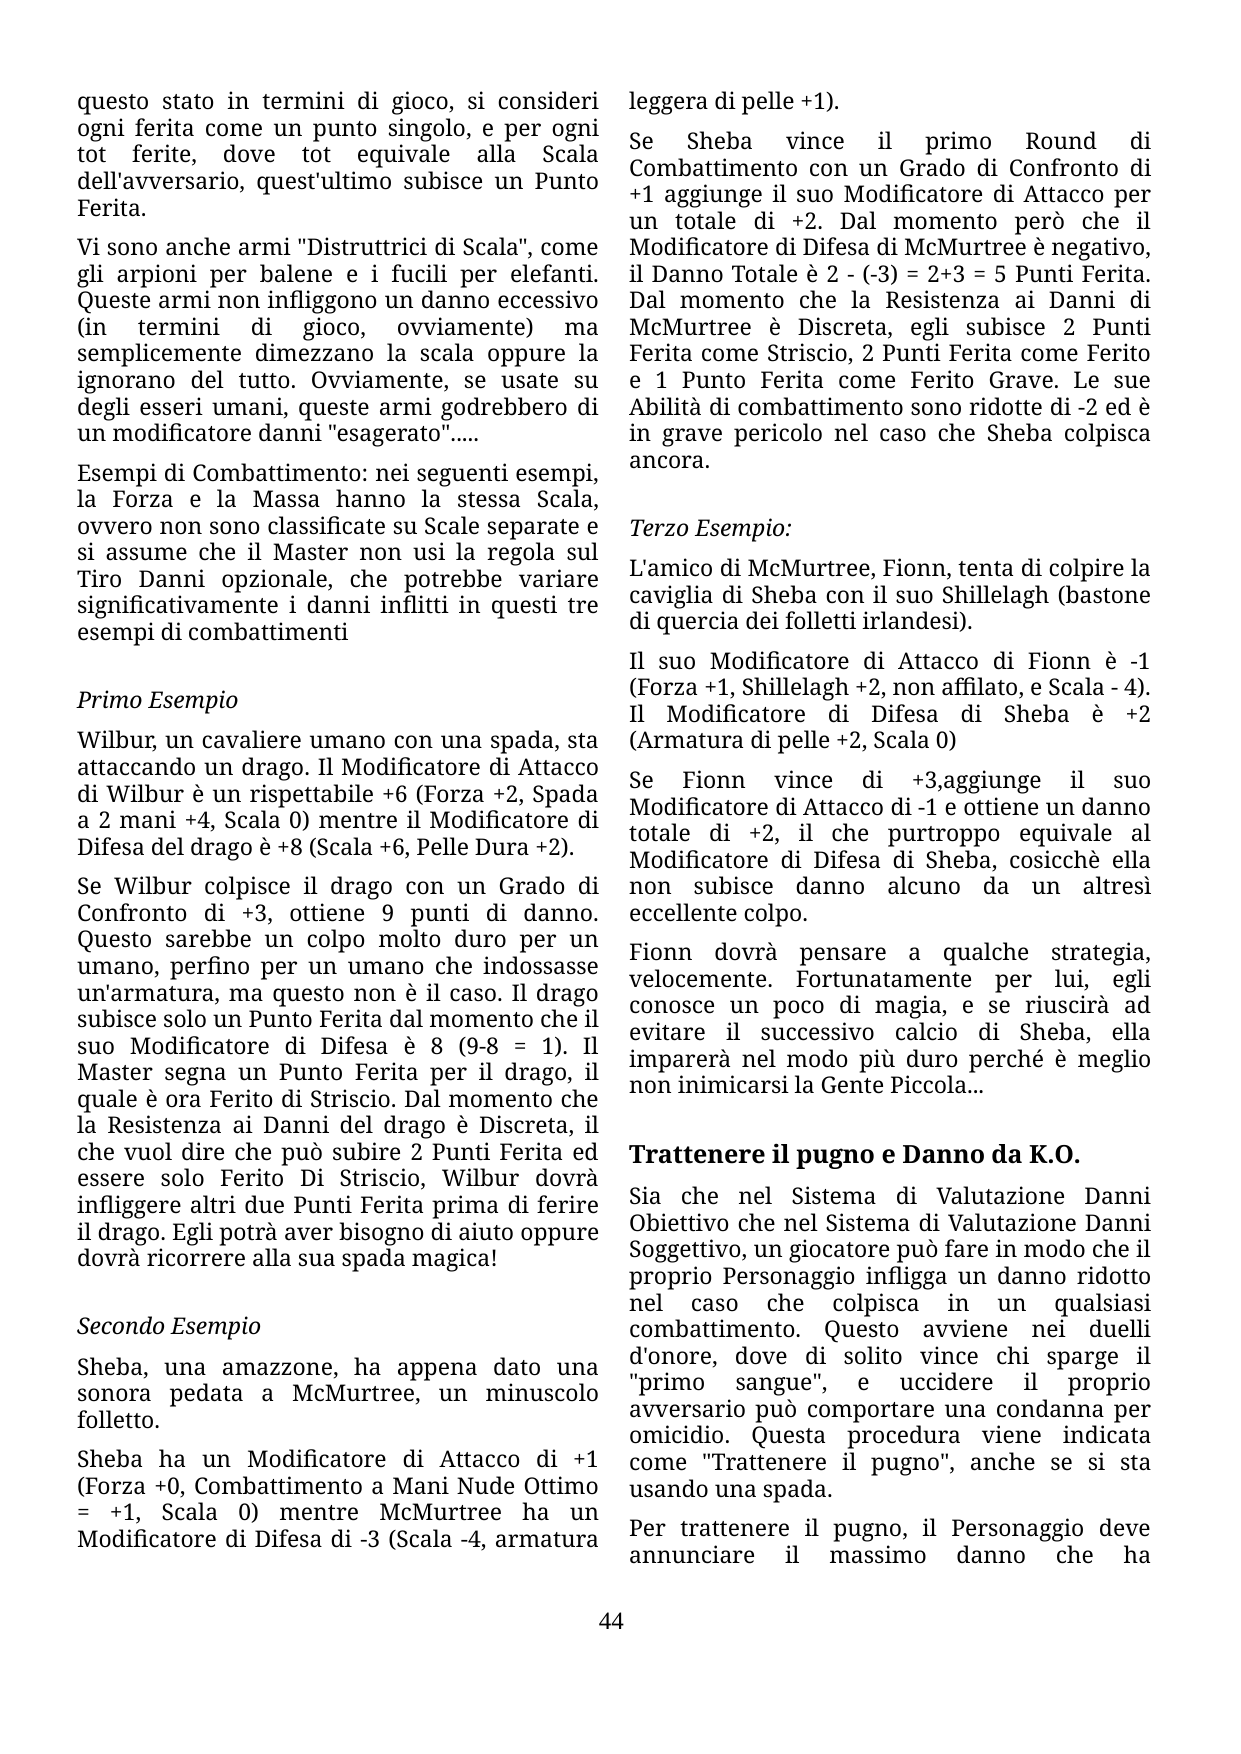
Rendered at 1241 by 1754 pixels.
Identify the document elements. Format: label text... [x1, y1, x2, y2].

text Vi sono anche armi "Distruttrici di Scala", come gli arpioni per balene e i fucili per elefanti. Queste armi non infliggono un danno eccessivo (in termini di gioco, ovviamente) ma semplicemente dimezzano la scala oppure la ignorano del tutto. Ovviamente, se usate su degli esseri umani, queste armi godrebbero di un modificatore danni "esagerato"..... [77, 234, 599, 447]
text Wilbur, un cavaliere umano con una spada, sta attaccando un drago. Il Modificatore di Attacco di Wilbur è un rispettabile +6 (Forza +2, Spada a 2 mani +4, Scala 0) mentre il Modificatore di Difesa del drago è +8 (Scala +6, Pelle Dura +2). [77, 728, 599, 860]
text Per trattenere il pugno, il Personaggio deve annunciare il massimo danno che ha [629, 1515, 1152, 1568]
subtitle Trattenere il pugno e Danno da K.O. [629, 1137, 1152, 1171]
subtitle Secondo Esempio [77, 1310, 599, 1341]
text Sheba ha un Modificatore di Attacco di +1 (Forza +0, Combattimento a Mani Nude Ottimo = +1, Scala 0) mentre McMurtree ha un Modificatore di Difesa di -3 (Scala -4, armatura [77, 1446, 599, 1553]
text leggera di pelle +1). [629, 88, 1152, 115]
text Il suo Modificatore di Attacco di Fionn è -1 (Forza +1, Shillelagh +2, non affilato, e Scala - 4). Il Modificatore di Difesa di Sheba è +2 (Armatura di pelle +2, Scala 0) [629, 648, 1152, 754]
text Sheba, una amazzone, ha appena dato una sonora pedata a McMurtree, un minuscolo folletto. [77, 1354, 599, 1433]
text Se Fionn vince di +3,aggiunge il suo Modificatore di Attacco di -1 e ottiene un danno totale di +2, il che purtroppo equivale al Modificatore di Difesa di Sheba, cosicchè ella non subisce danno alcuno da un altresì eccellente colpo. [629, 767, 1152, 927]
text Fionn dovrà pensare a qualche strategia, velocemente. Fortunatamente per lui, egli conosce un poco di magia, e se riuscirà ad evitare il successivo calcio di Sheba, ella imparerà nel modo più duro perché è meglio non inimicarsi la Gente Piccola... [629, 939, 1152, 1099]
subtitle Primo Esempio [77, 684, 599, 715]
text Esempi di Combattimento: nei seguenti esempi, la Forza e la Massa hanno la stessa Scala, ovvero non sono classificate su Scale separate e si assume che il Master non usi la regola sul Tiro Danni opzionale, che potrebbe variare significativamente i danni inflitti in questi tre esempi di combattimenti [77, 460, 599, 646]
text Sia che nel Sistema di Valutazione Danni Obiettivo che nel Sistema di Valutazione Danni Soggettivo, un giocatore può fare in modo che il proprio Personaggio infligga un danno ridotto nel caso che colpisca in un qualsiasi combattimento. Questo avviene nei duelli d'onore, dove di solito vince chi sparge il "primo sangue", e uccidere il proprio avversario può comportare una condanna per omicidio. Questa procedura viene indicata come "Trattenere il pugno", anche se si sta usando una spada. [629, 1183, 1152, 1502]
text L'amico di McMurtree, Fionn, tenta di colpire la caviglia di Sheba con il suo Shillelagh (bastone di quercia dei folletti irlandesi). [629, 555, 1152, 635]
subtitle Terzo Esempio: [629, 511, 1152, 543]
text Se Wilbur colpisce il drago con un Grado di Confronto di +3, ottiene 9 punti di danno. Questo sarebbe un colpo molto duro per un umano, perfino per un umano che indossasse un'armatura, ma questo non è il caso. Il drago subisce solo un Punto Ferita dal momento che il suo Modificatore di Difesa è 8 (9-8 = 1). Il Master segna un Punto Ferita per il drago, il quale è ora Ferito di Striscio. Dal momento che la Resistenza ai Danni del drago è Discreta, il che vuol dire che può subire 2 Punti Ferita ed essere solo Ferito Di Striscio, Wilbur dovrà infliggere altri due Punti Ferita prima di ferire il drago. Egli potrà aver bisogno di aiuto oppure dovrà ricorrere alla sua spada magica! [77, 873, 599, 1272]
text Se Sheba vince il primo Round di Combattimento con un Grado di Confronto di +1 aggiunge il suo Modificatore di Attacco per un totale di +2. Dal momento però che il Modificatore di Difesa di McMurtree è negativo, il Danno Totale è 2 - (-3) = 2+3 = 5 Punti Ferita. Dal momento che la Resistenza ai Danni di McMurtree è Discreta, egli subisce 2 Punti Ferita come Striscio, 2 Punti Ferita come Ferito e 1 Punto Ferita come Ferito Grave. Le sue Abilità di combattimento sono ridotte di -2 ed è in grave pericolo nel caso che Sheba colpisca ancora. [629, 128, 1152, 473]
text questo stato in termini di gioco, si consideri ogni ferita come un punto singolo, e per ogni tot ferite, dove tot equivale alla Scala dell'avversario, quest'ultimo subisce un Punto Ferita. [77, 88, 599, 221]
